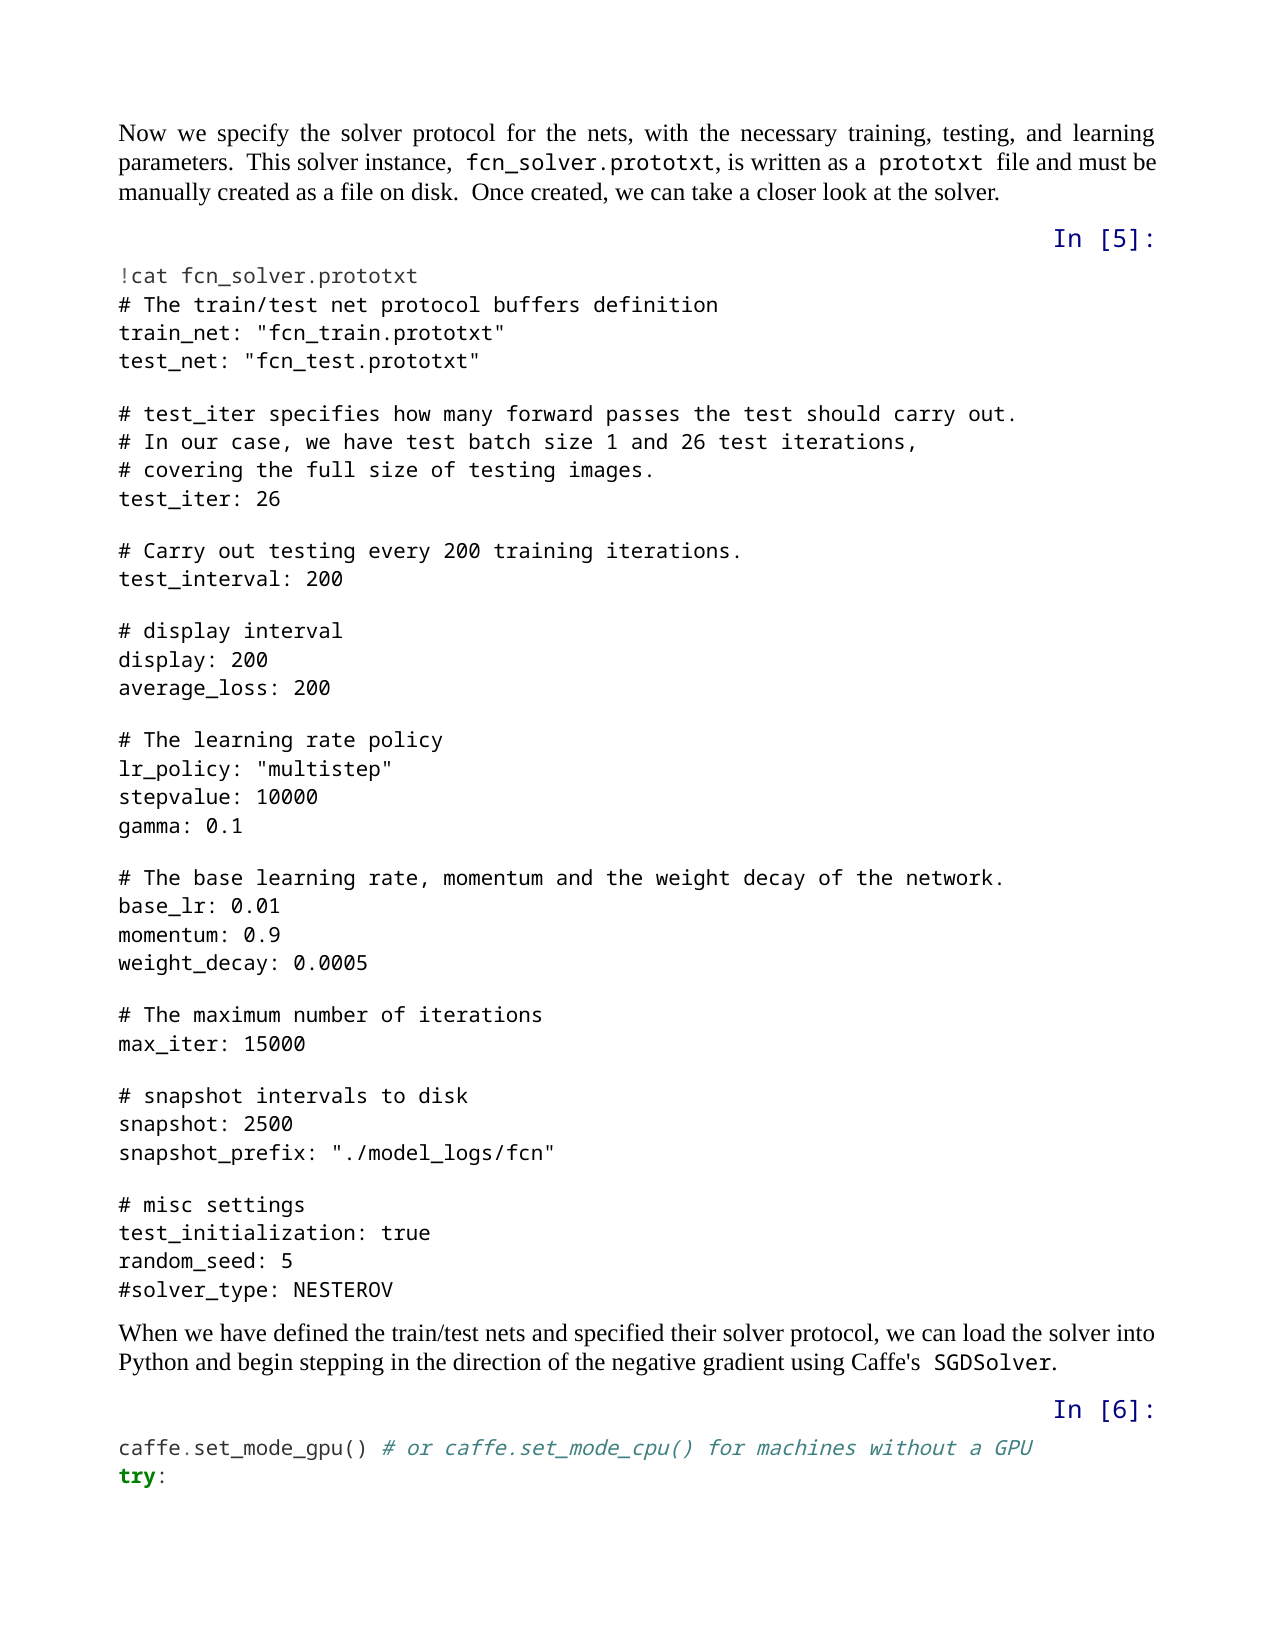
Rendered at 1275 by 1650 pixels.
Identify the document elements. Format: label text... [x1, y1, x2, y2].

text display: 200 [118, 645, 1157, 673]
text train_net: "fcn_train.prototxt" [118, 318, 1157, 347]
text # display interval [118, 617, 1157, 645]
text lr_policy: "multistep" [118, 754, 1157, 782]
text caffe.set_mode_gpu() # or caffe.set_mode_cpu() for machines without a GPU [118, 1433, 1157, 1461]
text max_iter: 15000 [118, 1029, 1157, 1057]
text average_loss: 200 [118, 673, 1157, 702]
text # Carry out testing every 200 training iterations. [118, 536, 1157, 564]
text # In our case, we have test batch size 1 and 26 test iterations, [118, 427, 1157, 456]
text # The base learning rate, momentum and the weight decay of the network. [118, 863, 1157, 891]
text try: [118, 1461, 1157, 1490]
text stepvalue: 10000 [118, 782, 1157, 811]
text random_seed: 5 [118, 1247, 1157, 1275]
text #solver_type: NESTEROV [118, 1275, 1157, 1303]
text # covering the full size of testing images. [118, 456, 1157, 484]
text snapshot: 2500 [118, 1109, 1157, 1138]
text !cat fcn_solver.prototxt [118, 261, 1157, 290]
text test_initialization: true [118, 1218, 1157, 1247]
text # test_iter specifies how many forward passes the test should carry out. [118, 399, 1157, 427]
text base_lr: 0.01 [118, 891, 1157, 920]
text test_interval: 200 [118, 564, 1157, 593]
text test_net: "fcn_test.prototxt" [118, 347, 1157, 375]
text # The learning rate policy [118, 726, 1157, 754]
text gamma: 0.1 [118, 811, 1157, 839]
text momentum: 0.9 [118, 920, 1157, 948]
text Now we specify the solver protocol for the nets, with the necessary training, testing, and learning parameters. This solver instance, fcn_solver.prototxt, is written as a prototxt file and must be manually created as a file on disk. Once created, we can take a closer look at the solver. [118, 118, 1157, 205]
text # misc settings [118, 1190, 1157, 1218]
text In [5]: [118, 220, 1157, 254]
text # snapshot intervals to disk [118, 1081, 1157, 1109]
text In [6]: [118, 1392, 1157, 1426]
text When we have defined the train/test nets and specified their solver protocol, we can load the solver into Python and begin stepping in the direction of the negative gradient using Caffe's SGDSolver. [118, 1318, 1157, 1377]
text weight_decay: 0.0005 [118, 948, 1157, 977]
text # The train/test net protocol buffers definition [118, 290, 1157, 318]
text # The maximum number of iterations [118, 1000, 1157, 1029]
text test_iter: 26 [118, 484, 1157, 512]
text snapshot_prefix: "./model_logs/fcn" [118, 1138, 1157, 1166]
